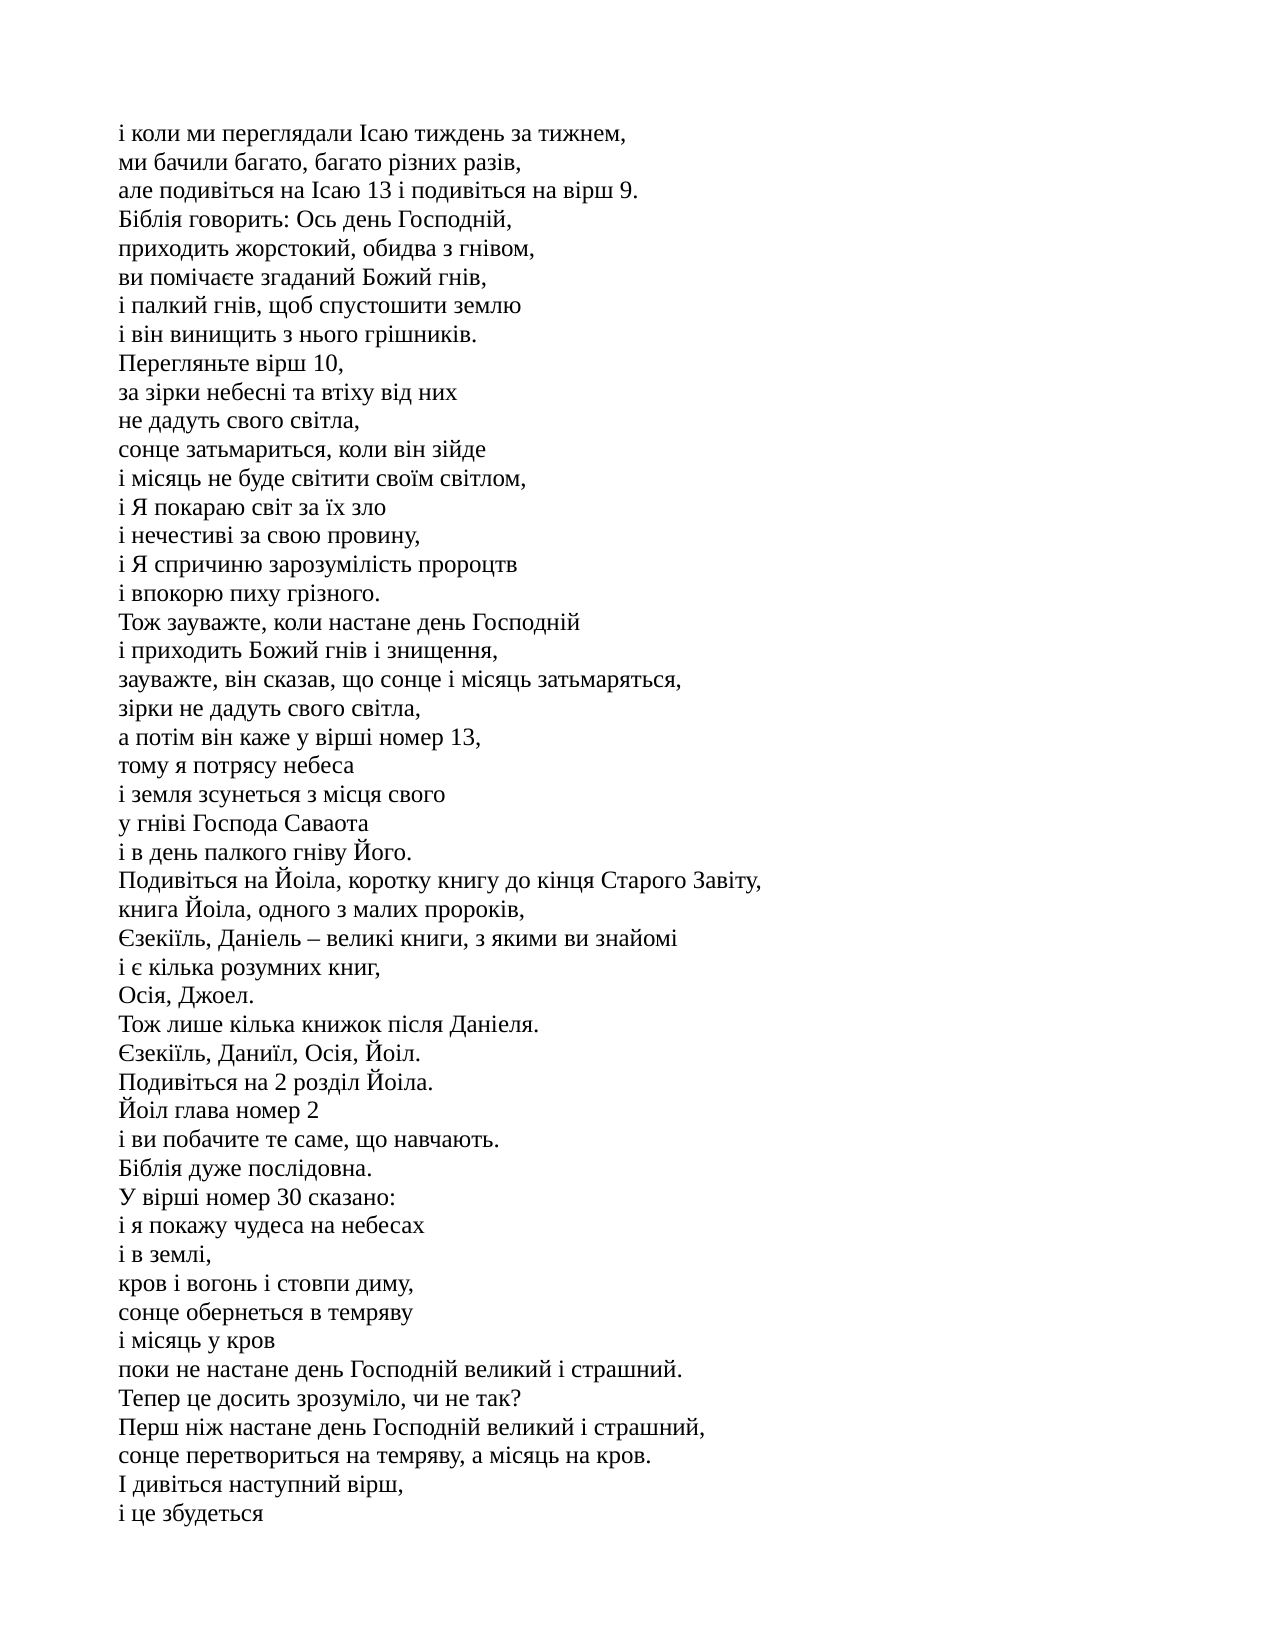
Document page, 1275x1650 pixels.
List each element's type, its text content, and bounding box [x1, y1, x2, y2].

text і земля зсунеться з місця свого [118, 779, 1157, 808]
text поки не настане день Господній великий і страшний. [118, 1354, 1157, 1383]
text Подивіться на 2 розділ Йоіла. [118, 1067, 1157, 1096]
text сонце обернеться в темряву [118, 1297, 1157, 1326]
text і ви побачите те саме, що навчають. [118, 1124, 1157, 1153]
text але подивіться на Ісаю 13 і подивіться на вірш 9. [118, 176, 1157, 204]
text і це збудеться [118, 1498, 1157, 1527]
text і коли ми переглядали Ісаю тиждень за тижнем, [118, 118, 1157, 147]
text Йоіл глава номер 2 [118, 1096, 1157, 1124]
text ми бачили багато, багато різних разів, [118, 147, 1157, 176]
text зауважте, він сказав, що сонце і місяць затьмаряться, [118, 664, 1157, 693]
text У вірші номер 30 сказано: [118, 1182, 1157, 1211]
text приходить жорстокий, обидва з гнівом, [118, 233, 1157, 262]
text І дивіться наступний вірш, [118, 1469, 1157, 1498]
text Тож лише кілька книжок після Даніеля. [118, 1009, 1157, 1038]
text Єзекіїль, Даніель – великі книги, з якими ви знайомі [118, 923, 1157, 952]
text книга Йоіла, одного з малих пророків, [118, 894, 1157, 923]
text і приходить Божий гнів і знищення, [118, 636, 1157, 664]
text ви помічаєте згаданий Божий гнів, [118, 262, 1157, 291]
text і нечестиві за свою провину, [118, 521, 1157, 549]
text у гніві Господа Саваота [118, 808, 1157, 837]
text сонце затьмариться, коли він зійде [118, 434, 1157, 463]
text Подивіться на Йоіла, коротку книгу до кінця Старого Завіту, [118, 866, 1157, 894]
text Біблія говорить: Ось день Господній, [118, 204, 1157, 233]
text і палкий гнів, щоб спустошити землю [118, 291, 1157, 319]
text і в день палкого гніву Його. [118, 837, 1157, 866]
text Перегляньте вірш 10, [118, 348, 1157, 377]
text і Я спричиню зарозумілість пророцтв [118, 549, 1157, 578]
text і Я покараю світ за їх зло [118, 492, 1157, 521]
text Тепер це досить зрозуміло, чи не так? [118, 1383, 1157, 1412]
text Єзекіїль, Даниїл, Осія, Йоіл. [118, 1038, 1157, 1067]
text і місяць не буде світити своїм світлом, [118, 463, 1157, 492]
text не дадуть свого світла, [118, 406, 1157, 434]
text Осія, Джоел. [118, 981, 1157, 1009]
text Перш ніж настане день Господній великий і страшний, [118, 1412, 1157, 1441]
text зірки не дадуть свого світла, [118, 693, 1157, 722]
text і в землі, [118, 1239, 1157, 1268]
text Тож зауважте, коли настане день Господній [118, 607, 1157, 636]
text і є кілька розумних книг, [118, 952, 1157, 981]
text і я покажу чудеса на небесах [118, 1211, 1157, 1239]
text а потім він каже у вірші номер 13, [118, 722, 1157, 751]
text Біблія дуже послідовна. [118, 1153, 1157, 1182]
text і місяць у кров [118, 1326, 1157, 1354]
text тому я потрясу небеса [118, 751, 1157, 779]
text і він винищить з нього грішників. [118, 319, 1157, 348]
text сонце перетвориться на темряву, а місяць на кров. [118, 1441, 1157, 1469]
text за зірки небесні та втіху від них [118, 377, 1157, 406]
text кров і вогонь і стовпи диму, [118, 1268, 1157, 1297]
text і впокорю пиху грізного. [118, 578, 1157, 607]
